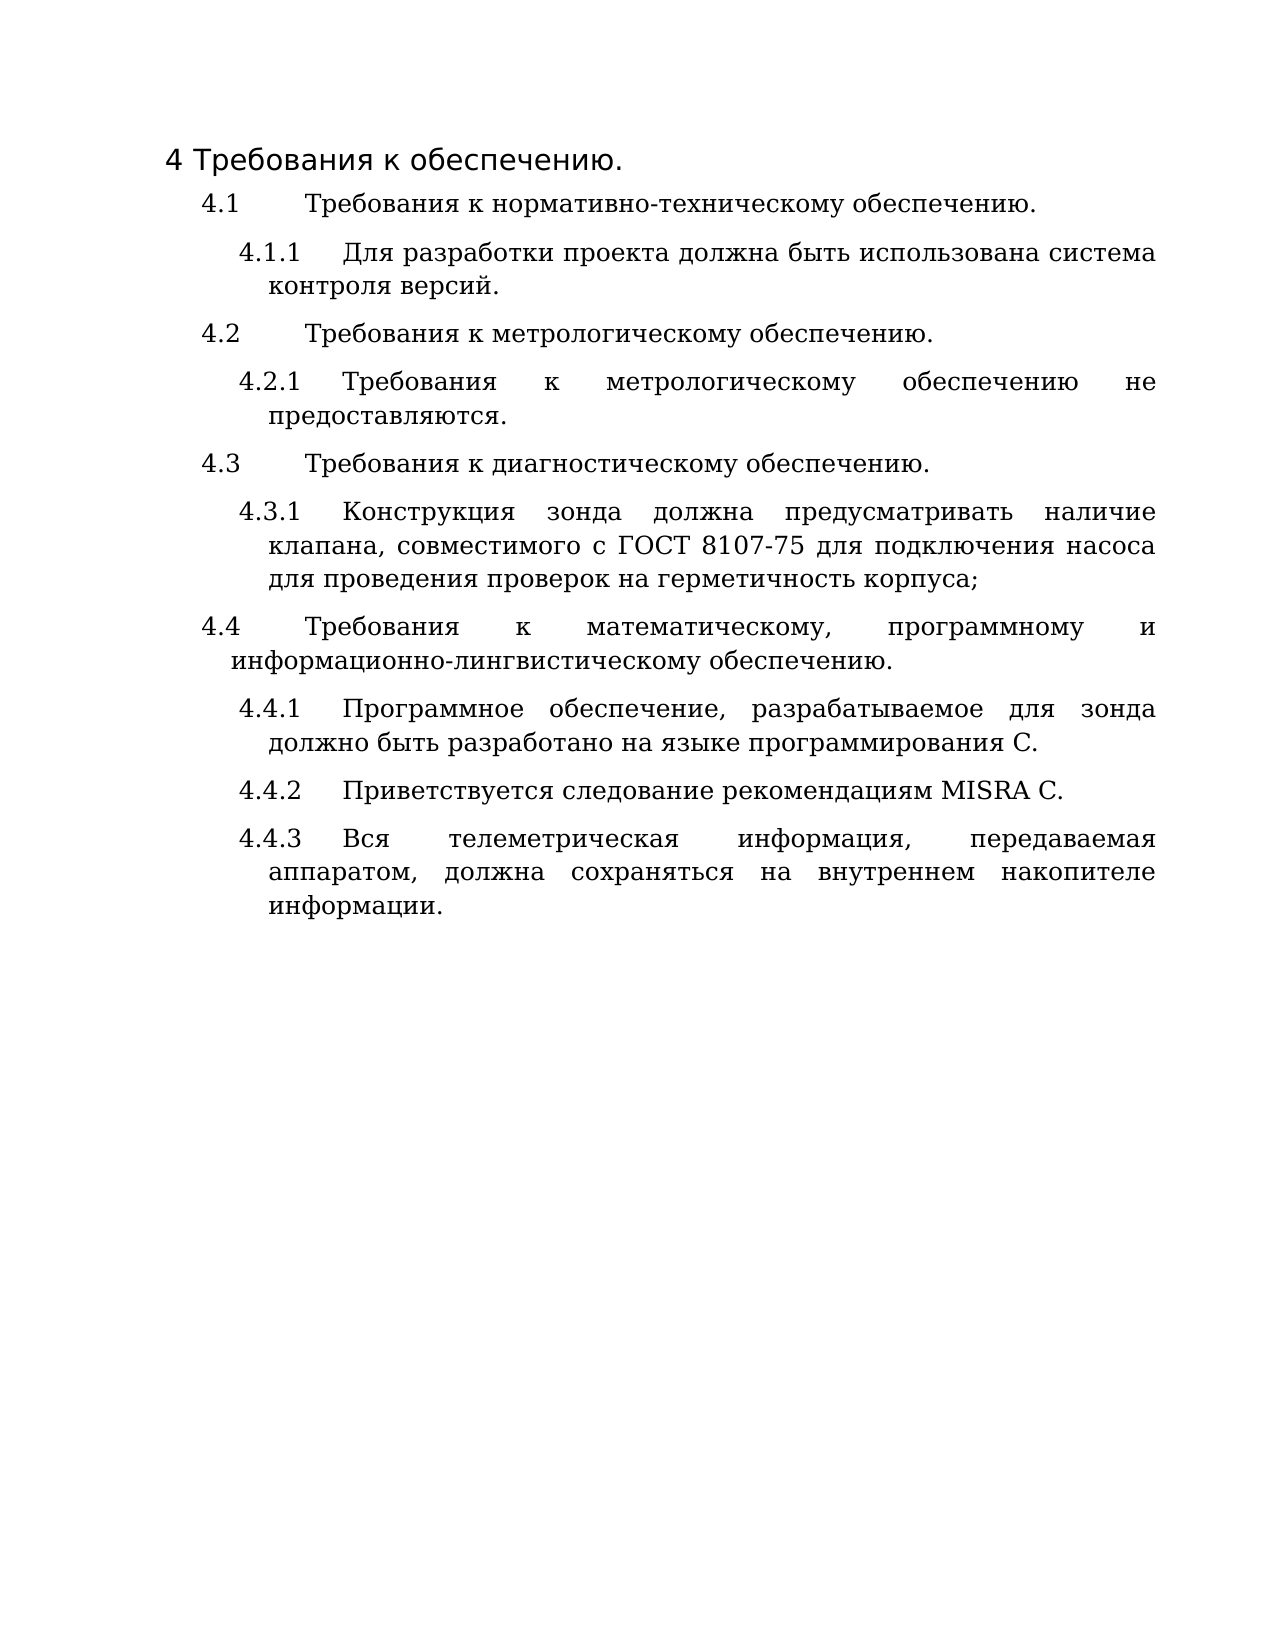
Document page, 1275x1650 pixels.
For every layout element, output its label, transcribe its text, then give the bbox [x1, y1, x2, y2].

list Программное обеспечение, разрабатываемое для зонда должно быть разработано на языке программирования C. [231, 694, 1157, 757]
list Приветствуется следование рекомендациям MISRA C. [231, 776, 1157, 805]
list Для разработки проекта должна быть использована система контроля версий. [231, 238, 1157, 300]
list Требования к диагностическому обеспечению. [193, 449, 1157, 478]
list Требования к нормативно-техническому обеспечению. [193, 189, 1157, 219]
list Требования к математическому, программному и информационно-лингвистическому обеспечению. [193, 612, 1157, 675]
list Требования к метрологическому обеспечению. [193, 319, 1157, 348]
subtitle Требования к обеспечению. [156, 143, 1157, 177]
list Конструкция зонда должна предусматривать наличие клапана, совместимого с ГОСТ 8107-75 для подключения насоса для проведения проверок на герметичность корпуса; [231, 497, 1157, 593]
list Вся телеметрическая информация, передаваемая аппаратом, должна сохраняться на внутреннем накопителе информации. [231, 824, 1157, 920]
list Требования к метрологическому обеспечению не предоставляются. [231, 367, 1157, 430]
